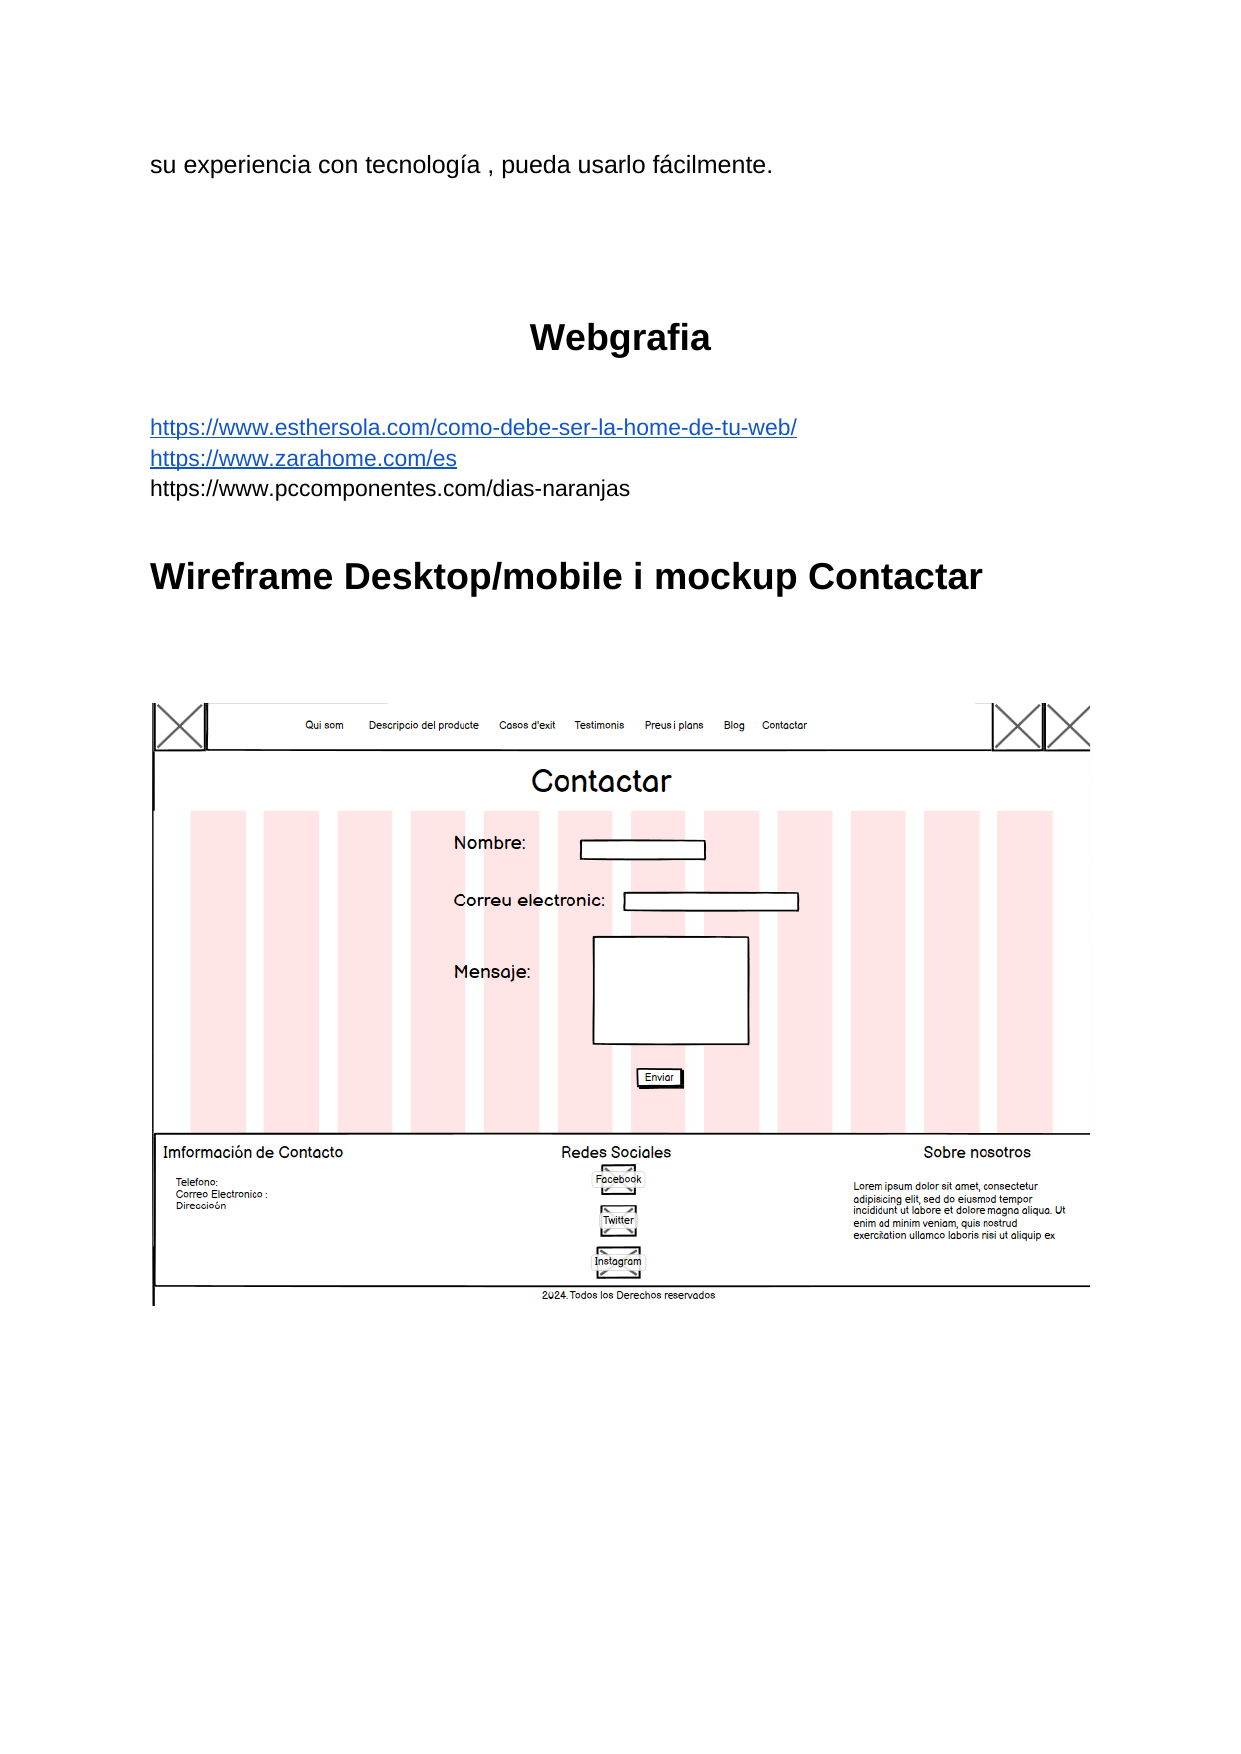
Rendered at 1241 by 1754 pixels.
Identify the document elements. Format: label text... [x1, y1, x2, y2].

text https://www.esthersola.com/como-debe-ser-la-home-de-tu-web/ [150, 414, 1090, 441]
picture [150, 703, 1091, 1306]
text https://www.zarahome.com/es [150, 444, 1090, 471]
text Wireframe Desktop/mobile i mockup Contactar [150, 554, 1090, 598]
text Webgrafia [150, 315, 1090, 358]
text https://www.pccomponentes.com/dias-naranjas [150, 475, 1090, 501]
text su experiencia con tecnología , pueda usarlo fácilmente. [150, 150, 1090, 179]
